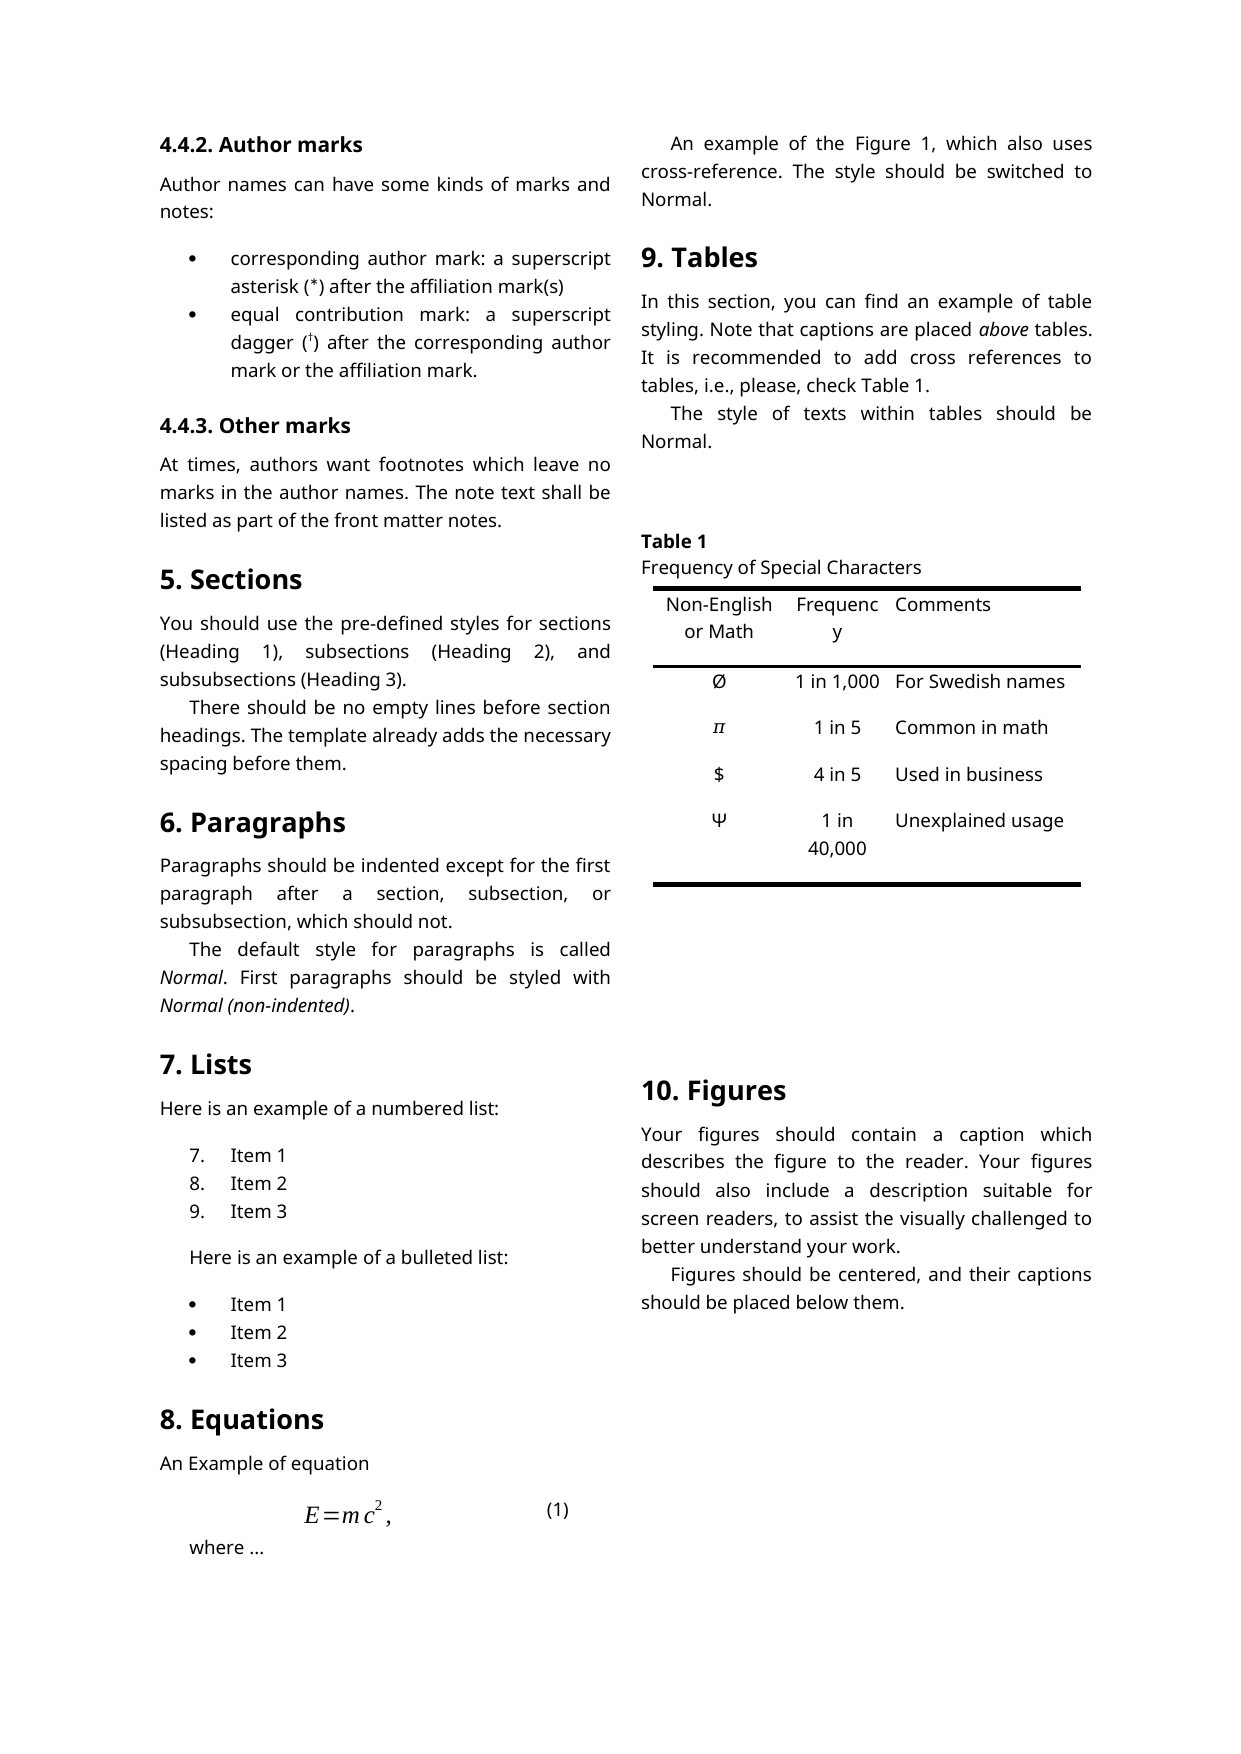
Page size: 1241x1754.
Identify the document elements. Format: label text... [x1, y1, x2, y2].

text Paragraphs should be indented except for the first paragraph after a section, subsection, or subsubsection, which should not. [159, 853, 611, 934]
table_header Non-English or Math [653, 591, 785, 665]
text Here is an example of a bulleted list: [159, 1245, 611, 1270]
subtitle Sections [159, 561, 611, 598]
table_cell For Swedish names [889, 668, 1081, 715]
text An Example of equation [159, 1450, 611, 1475]
list corresponding author mark: a superscript asterisk (∗) after the affiliation mark(s) [189, 246, 611, 299]
table_cell 1 in 1,000 [785, 668, 889, 715]
text where ... [159, 1534, 611, 1560]
table_cell $ [653, 761, 785, 807]
text You should use the pre-defined styles for sections (Heading 1), subsections (Heading 2), and subsubsections (Heading 3). [159, 610, 611, 692]
table_header Comments [889, 591, 1081, 665]
table_cell 𝜋 [653, 715, 785, 761]
text Figures should be centered, and their captions should be placed below them. [641, 1261, 1093, 1314]
subtitle Other marks [159, 411, 611, 439]
list Item 2 [189, 1170, 611, 1195]
text Table 1 [641, 529, 1093, 554]
text The style of texts within tables should be Normal. [641, 400, 1093, 454]
subtitle Paragraphs [159, 803, 611, 840]
list Item 1 [189, 1142, 611, 1167]
table_cell 4 in 5 [785, 761, 889, 807]
table_header [160, 1497, 535, 1534]
table_cell Ø [653, 668, 785, 715]
table_header Frequency [785, 591, 889, 665]
subtitle Figures [641, 1071, 1093, 1108]
table_header (1) [535, 1497, 587, 1534]
text Frequency of Special Characters [641, 554, 1093, 580]
text Your figures should contain a caption which describes the figure to the reader. Your figures should also include a description suitable for screen readers, to assist the visually challenged to better understand your work. [641, 1121, 1093, 1258]
text An example of the Figure 1, which also uses cross-reference. The style should be switched to Normal. [641, 130, 1093, 211]
subtitle Equations [159, 1401, 611, 1437]
subtitle Tables [641, 239, 1093, 276]
table_cell Used in business [889, 761, 1081, 807]
list equal contribution mark: a superscript dagger (†) after the corresponding author mark or the affiliation mark. [189, 302, 611, 383]
text In this section, you can find an example of table styling. Note that captions are placed above tables. It is recommended to add cross references to tables, i.e., please, check Table 1. [641, 288, 1093, 398]
list Item 3 [189, 1347, 611, 1373]
list Item 1 [189, 1291, 611, 1317]
table_cell 1 in 40,000 [785, 808, 889, 882]
text There should be no empty lines before section headings. The template already adds the necessary spacing before them. [159, 694, 611, 776]
text At times, authors want footnotes which leave no marks in the author names. The note text shall be listed as part of the front matter notes. [159, 452, 611, 533]
text Here is an example of a numbered list: [159, 1095, 611, 1121]
table_cell Common in math [889, 715, 1081, 761]
text The default style for paragraphs is called Normal. First paragraphs should be styled with Normal (non-indented). [159, 937, 611, 1018]
table_cell Ψ [653, 808, 785, 882]
list Item 2 [189, 1319, 611, 1345]
list Item 3 [189, 1198, 611, 1223]
table_cell 1 in 5 [785, 715, 889, 761]
subtitle Author marks [159, 130, 611, 158]
subtitle Lists [159, 1046, 611, 1083]
table_cell Unexplained usage [889, 808, 1081, 882]
text Author names can have some kinds of marks and notes: [159, 171, 611, 224]
